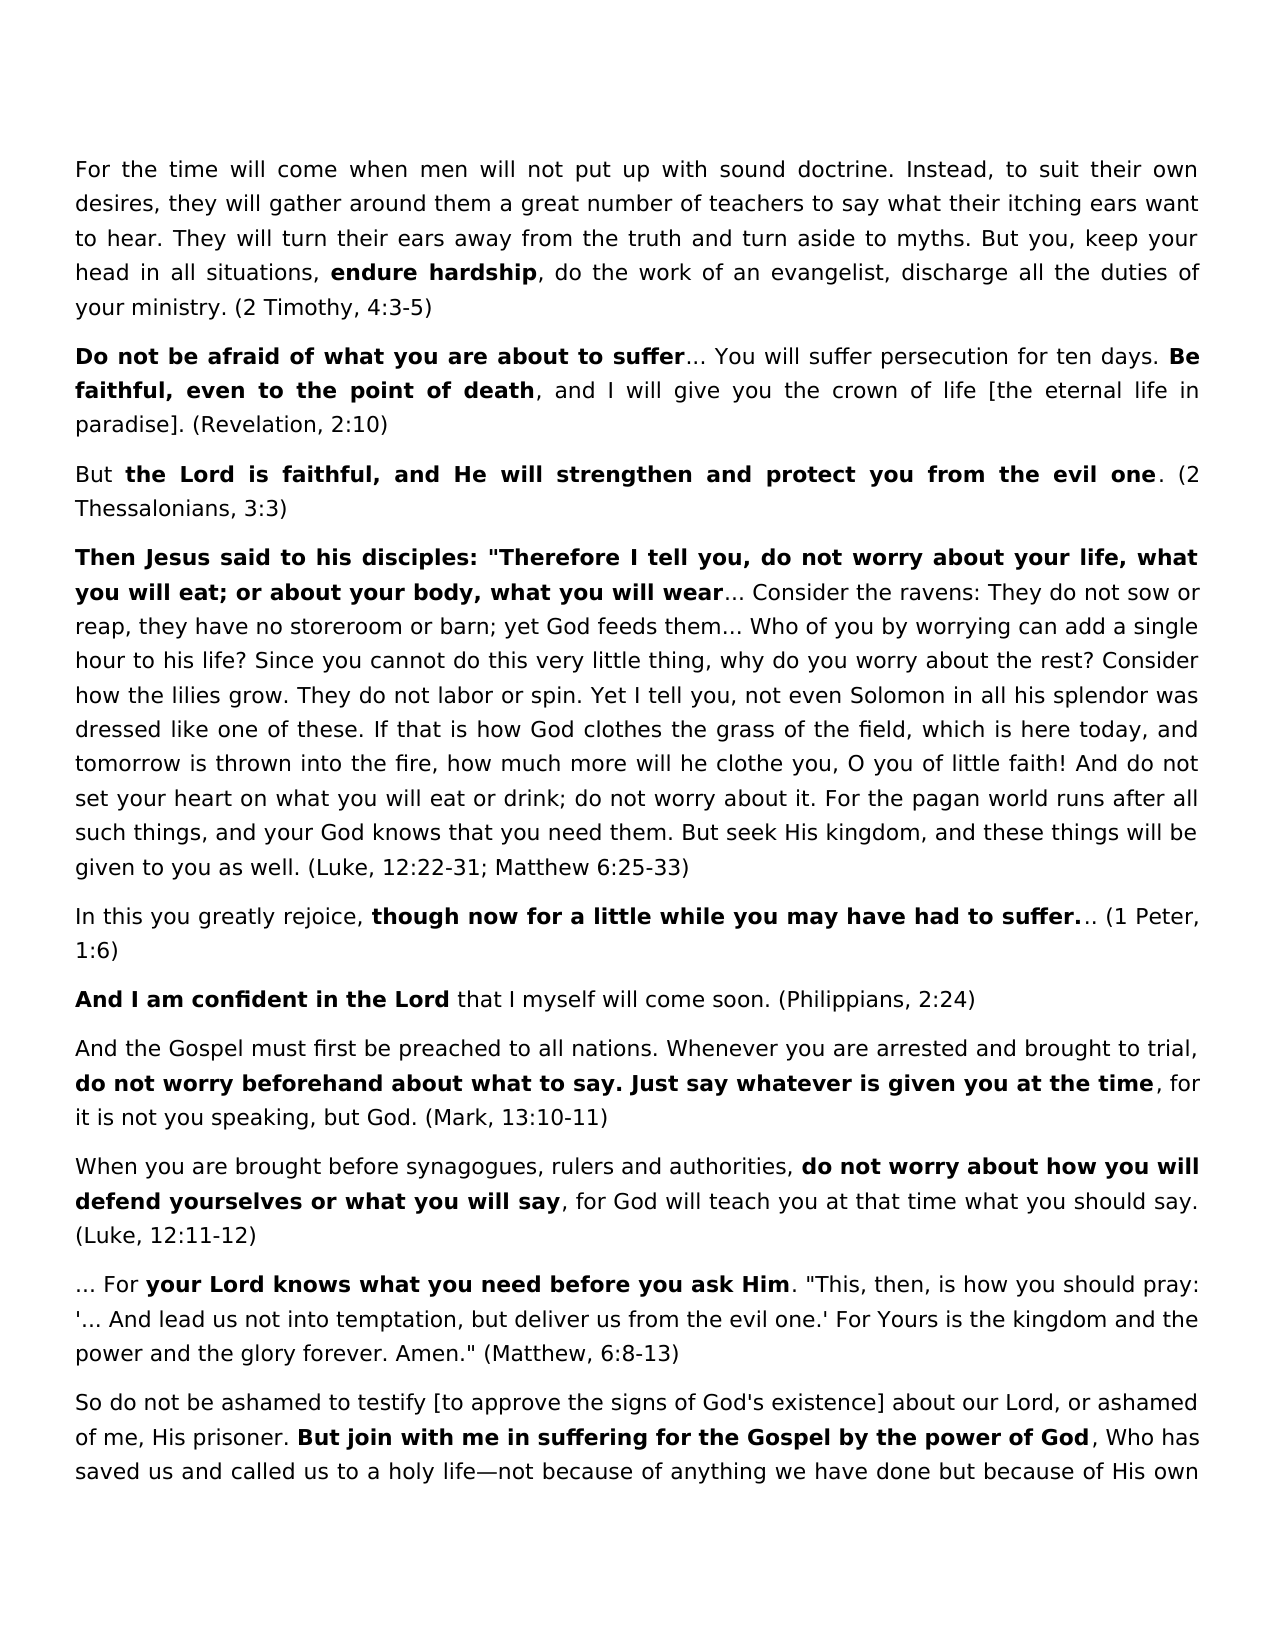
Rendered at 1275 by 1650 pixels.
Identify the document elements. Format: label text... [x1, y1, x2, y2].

text And the Gospel must first be preached to all nations. Whenever you are arrested and brought to trial, do not worry beforehand about what to say. Just say whatever is given you at the time, for it is not you speaking, but God. (Mark, 13:10-11) [75, 1029, 1200, 1132]
text In this you greatly rejoice, though now for a little while you may have had to suffer... (1 Peter, 1:6) [75, 897, 1200, 965]
text Then Jesus said to his disciples: "Therefore I tell you, do not worry about your life, what you will eat; or about your body, what you will wear... Consider the ravens: They do not sow or reap, they have no storeroom or barn; yet God feeds them... Who of you by worrying can add a single hour to his life? Since you cannot do this very little thing, why do you worry about the rest? Consider how the lilies grow. They do not labor or spin. Yet I tell you, not even Solomon in all his splendor was dressed like one of these. If that is how God clothes the grass of the field, which is here today, and tomorrow is thrown into the fire, how much more will he clothe you, O you of little faith! And do not set your heart on what you will eat or drink; do not worry about it. For the pagan world runs after all such things, and your God knows that you need them. But seek His kingdom, and these things will be given to you as well. (Luke, 12:22-31; Matthew 6:25-33) [75, 538, 1200, 882]
text Do not be afraid of what you are about to suffer... You will suffer persecution for ten days. Be faithful, even to the point of death, and I will give you the crown of life [the eternal life in paradise]. (Revelation, 2:10) [75, 337, 1200, 440]
text So do not be ashamed to testify [to approve the signs of God's existence] about our Lord, or ashamed of me, His prisoner. But join with me in suffering for the Gospel by the power of God, Who has saved us and called us to a holy life—not because of anything we have done but because of His own [75, 1383, 1200, 1486]
text When you are brought before synagogues, rulers and authorities, do not worry about how you will defend yourselves or what you will say, for God will teach you at that time what you should say. (Luke, 12:11-12) [75, 1147, 1200, 1250]
text And I am confident in the Lord that I myself will come soon. (Philippians, 2:24) [75, 980, 1200, 1014]
text ... For your Lord knows what you need before you ask Him. "This, then, is how you should pray: '... And lead us not into temptation, but deliver us from the evil one.' For Yours is the kingdom and the power and the glory forever. Amen." (Matthew, 6:8-13) [75, 1265, 1200, 1368]
text For the time will come when men will not put up with sound doctrine. Instead, to suit their own desires, they will gather around them a great number of teachers to say what their itching ears want to hear. They will turn their ears away from the truth and turn aside to myths. But you, keep your head in all situations, endure hardship, do the work of an evangelist, discharge all the duties of your ministry. (2 Timothy, 4:3-5) [75, 150, 1200, 322]
text But the Lord is faithful, and He will strengthen and protect you from the evil one. (2 Thessalonians, 3:3) [75, 454, 1200, 523]
